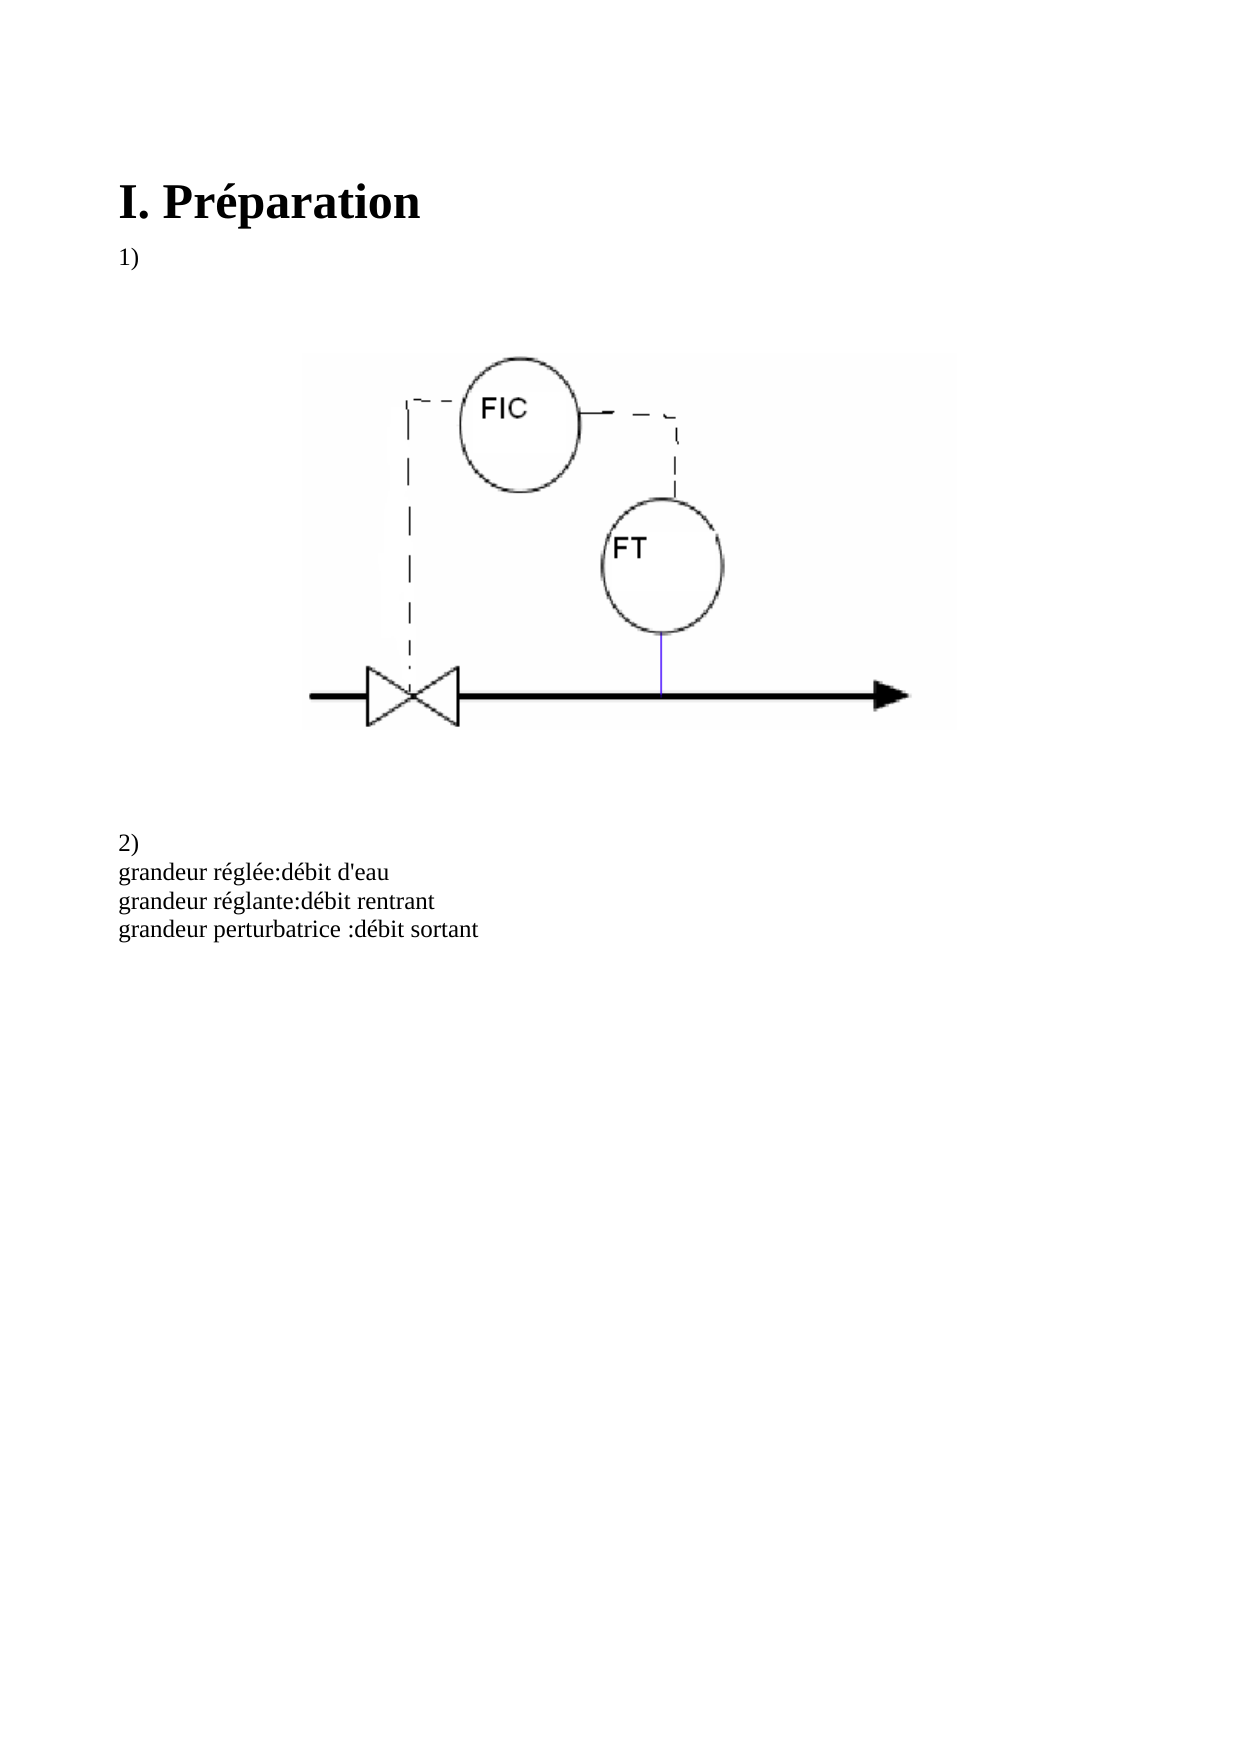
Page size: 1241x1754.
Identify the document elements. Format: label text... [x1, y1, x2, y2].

text grandeur réglée:débit d'eau [118, 857, 1122, 886]
text grandeur perturbatrice :débit sortant [118, 914, 1122, 943]
text 2) [118, 828, 1122, 857]
text grandeur réglante:débit rentrant [118, 886, 1122, 914]
text 1) [118, 242, 1122, 271]
subtitle I. Préparation [118, 172, 1122, 229]
